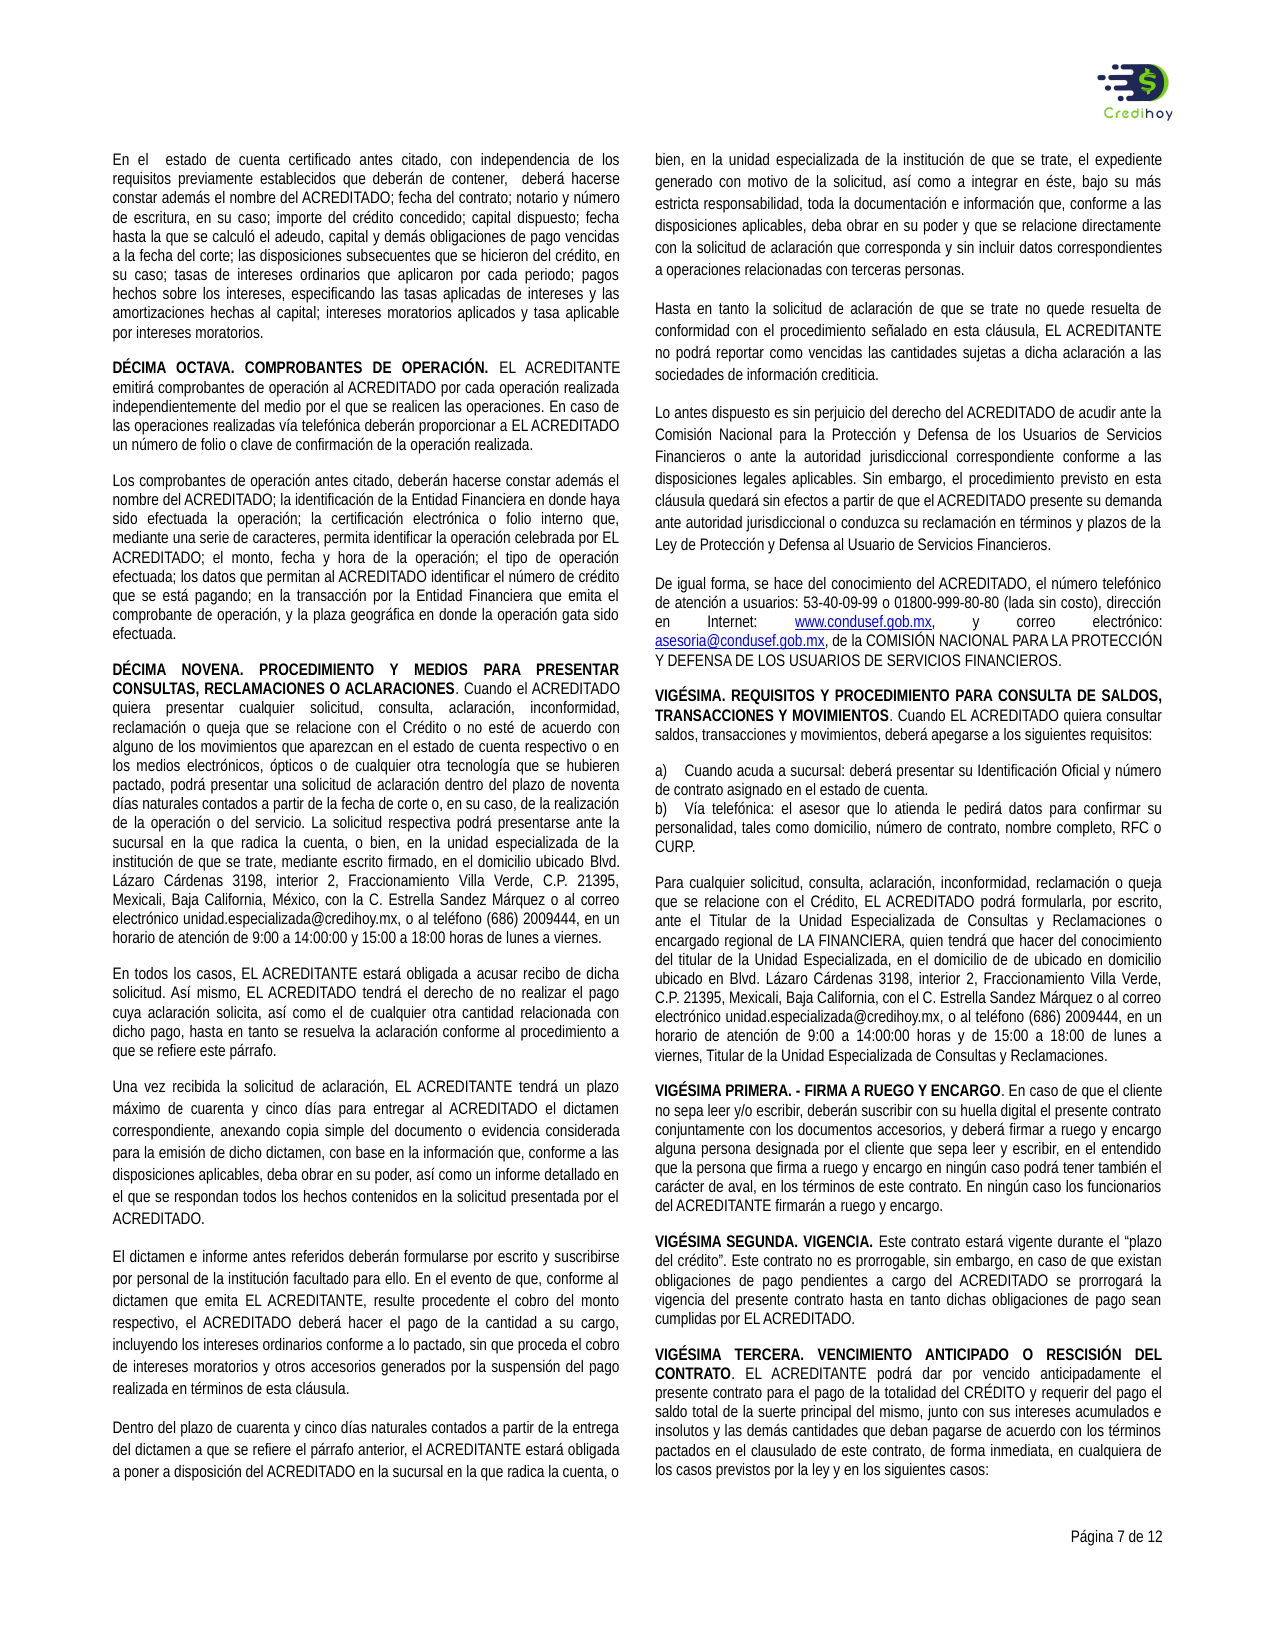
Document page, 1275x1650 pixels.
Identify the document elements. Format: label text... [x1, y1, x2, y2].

text DÉCIMA OCTAVA. COMPROBANTES DE OPERACIÓN. EL ACREDITANTE emitirá comprobantes de operación al ACREDITADO por cada operación realizada independientemente del medio por el que se realicen las operaciones. En caso de las operaciones realizadas vía telefónica deberán proporcionar a EL ACREDITADO un número de folio o clave de confirmación de la operación realizada. [112, 358, 620, 454]
text Dentro del plazo de cuarenta y cinco días naturales contados a partir de la entrega del dictamen a que se refiere el párrafo anterior, el ACREDITANTE estará obligada a poner a disposición del ACREDITADO en la sucursal en la que radica la cuenta, o [112, 1418, 620, 1481]
text El dictamen e informe antes referidos deberán formularse por escrito y suscribirse por personal de la institución facultado para ello. En el evento de que, conforme al dictamen que emita EL ACREDITANTE, resulte procedente el cobro del monto respectivo, el ACREDITADO deberá hacer el pago de la cantidad a su cargo, incluyendo los intereses ordinarios conforme a lo pactado, sin que proceda el cobro de intereses moratorios y otros accesorios generados por la suspensión del pago realizada en términos de esta cláusula. [112, 1247, 620, 1398]
list Cuando acuda a sucursal: deberá presentar su Identificación Oficial y número de contrato asignado en el estado de cuenta. [655, 760, 1162, 799]
text VIGÉSIMA. REQUISITOS Y PROCEDIMIENTO PARA CONSULTA DE SALDOS, TRANSACCIONES Y MOVIMIENTOS. Cuando EL ACREDITADO quiera consultar saldos, transacciones y movimientos, deberá apegarse a los siguientes requisitos: [655, 686, 1162, 744]
text Hasta en tanto la solicitud de aclaración de que se trate no quede resuelta de conformidad con el procedimiento señalado en esta cláusula, EL ACREDITANTE no podrá reportar como vencidas las cantidades sujetas a dicha aclaración a las sociedades de información crediticia. [655, 298, 1162, 384]
text Una vez recibida la solicitud de aclaración, EL ACREDITANTE tendrá un plazo máximo de cuarenta y cinco días para entregar al ACREDITADO el dictamen correspondiente, anexando copia simple del documento o evidencia considerada para la emisión de dicho dictamen, con base en la información que, conforme a las disposiciones aplicables, deba obrar en su poder, así como un informe detallado en el que se respondan todos los hechos contenidos en la solicitud presentada por el ACREDITADO. [112, 1077, 620, 1228]
text De igual forma, se hace del conocimiento del ACREDITADO, el número telefónico de atención a usuarios: 53-40-09-99 o 01800-999-80-80 (lada sin costo), dirección en Internet: www.condusef.gob.mx, y correo electrónico: asesoria@condusef.gob.mx, de la COMISIÓN NACIONAL PARA LA PROTECCIÓN Y DEFENSA DE LOS USUARIOS DE SERVICIOS FINANCIEROS. [655, 574, 1162, 669]
text En todos los casos, EL ACREDITANTE estará obligada a acusar recibo de dicha solicitud. Así mismo, EL ACREDITADO tendrá el derecho de no realizar el pago cuya aclaración solicita, así como el de cualquier otra cantidad relacionada con dicho pago, hasta en tanto se resuelva la aclaración conforme al procedimiento a que se refiere este párrafo. [112, 964, 620, 1060]
text VIGÉSIMA TERCERA. VENCIMIENTO ANTICIPADO O RESCISIÓN DEL CONTRATO. EL ACREDITANTE podrá dar por vencido anticipadamente el presente contrato para el pago de la totalidad del CRÉDITO y requerir del pago el saldo total de la suerte principal del mismo, junto con sus intereses acumulados e insolutos y las demás cantidades que deban pagarse de acuerdo con los términos pactados en el clausulado de este contrato, de forma inmediata, en cualquiera de los casos previstos por la ley y en los siguientes casos: [655, 1344, 1162, 1479]
text Para cualquier solicitud, consulta, aclaración, inconformidad, reclamación o queja que se relacione con el Crédito, EL ACREDITADO podrá formularla, por escrito, ante el Titular de la Unidad Especializada de Consultas y Reclamaciones o encargado regional de LA FINANCIERA, quien tendrá que hacer del conocimiento del titular de la Unidad Especializada, en el domicilio de de ubicado en domicilio ubicado en Blvd. Lázaro Cárdenas 3198, interior 2, Fraccionamiento Villa Verde, C.P. 21395, Mexicali, Baja California, con el C. Estrella Sandez Márquez o al correo electrónico unidad.especializada@credihoy.mx, o al teléfono (686) 2009444, en un horario de atención de 9:00 a 14:00:00 horas y de 15:00 a 18:00 de lunes a viernes, Titular de la Unidad Especializada de Consultas y Reclamaciones. [655, 873, 1162, 1064]
text VIGÉSIMA PRIMERA. - FIRMA A RUEGO Y ENCARGO. En caso de que el cliente no sepa leer y/o escribir, deberán suscribir con su huella digital el presente contrato conjuntamente con los documentos accesorios, y deberá firmar a ruego y encargo alguna persona designada por el cliente que sepa leer y escribir, en el entendido que la persona que firma a ruego y encargo en ningún caso podrá tener también el carácter de aval, en los términos de este contrato. En ningún caso los funcionarios del ACREDITANTE firmarán a ruego y encargo. [655, 1081, 1162, 1215]
text VIGÉSIMA SEGUNDA. VIGENCIA. Este contrato estará vigente durante el “plazo del crédito”. Este contrato no es prorrogable, sin embargo, en caso de que existan obligaciones de pago pendientes a cargo del ACREDITADO se prorrogará la vigencia del presente contrato hasta en tanto dichas obligaciones de pago sean cumplidas por EL ACREDITADO. [655, 1232, 1162, 1328]
text En el estado de cuenta certificado antes citado, con independencia de los requisitos previamente establecidos que deberán de contener, deberá hacerse constar además el nombre del ACREDITADO; fecha del contrato; notario y número de escritura, en su caso; importe del crédito concedido; capital dispuesto; fecha hasta la que se calculó el adeudo, capital y demás obligaciones de pago vencidas a la fecha del corte; las disposiciones subsecuentes que se hicieron del crédito, en su caso; tasas de intereses ordinarios que aplicaron por cada periodo; pagos hechos sobre los intereses, especificando las tasas aplicadas de intereses y las amortizaciones hechas al capital; intereses moratorios aplicados y tasa aplicable por intereses moratorios. [112, 150, 620, 342]
text Los comprobantes de operación antes citado, deberán hacerse constar además el nombre del ACREDITADO; la identificación de la Entidad Financiera en donde haya sido efectuada la operación; la certificación electrónica o folio interno que, mediante una serie de caracteres, permita identificar la operación celebrada por EL ACREDITADO; el monto, fecha y hora de la operación; el tipo de operación efectuada; los datos que permitan al ACREDITADO identificar el número de crédito que se está pagando; en la transacción por la Entidad Financiera que emita el comprobante de operación, y la plaza geográfica en donde la operación gata sido efectuada. [112, 471, 620, 643]
text DÉCIMA NOVENA. PROCEDIMIENTO Y MEDIOS PARA PRESENTAR CONSULTAS, RECLAMACIONES O ACLARACIONES. Cuando el ACREDITADO quiera presentar cualquier solicitud, consulta, aclaración, inconformidad, reclamación o queja que se relacione con el Crédito o no esté de acuerdo con alguno de los movimientos que aparezcan en el estado de cuenta respectivo o en los medios electrónicos, ópticos o de cualquier otra tecnología que se hubieren pactado, podrá presentar una solicitud de aclaración dentro del plazo de noventa días naturales contados a partir de la fecha de corte o, en su caso, de la realización de la operación o del servicio. La solicitud respectiva podrá presentarse ante la sucursal en la que radica la cuenta, o bien, en la unidad especializada de la institución de que se trate, mediante escrito firmado, en el domicilio ubicado Blvd. Lázaro Cárdenas 3198, interior 2, Fraccionamiento Villa Verde, C.P. 21395, Mexicali, Baja California, México, con la C. Estrella Sandez Márquez o al correo electrónico unidad.especializada@credihoy.mx, o al teléfono (686) 2009444, en un horario de atención de 9:00 a 14:00:00 y 15:00 a 18:00 horas de lunes a viernes. [112, 660, 620, 947]
text Lo antes dispuesto es sin perjuicio del derecho del ACREDITADO de acudir ante la Comisión Nacional para la Protección y Defensa de los Usuarios de Servicios Financieros o ante la autoridad jurisdiccional correspondiente conforme a las disposiciones legales aplicables. Sin embargo, el procedimiento previsto en esta cláusula quedará sin efectos a partir de que el ACREDITADO presente su demanda ante autoridad jurisdiccional o conduzca su reclamación en términos y plazos de la Ley de Protección y Defensa al Usuario de Servicios Financieros. [655, 403, 1162, 554]
text bien, en la unidad especializada de la institución de que se trate, el expediente generado con motivo de la solicitud, así como a integrar en éste, bajo su más estricta responsabilidad, toda la documentación e información que, conforme a las disposiciones aplicables, deba obrar en su poder y que se relacione directamente con la solicitud de aclaración que corresponda y sin incluir datos correspondientes a operaciones relacionadas con terceras personas. [655, 150, 1162, 279]
picture [1097, 64, 1173, 121]
list Vía telefónica: el asesor que lo atienda le pedirá datos para confirmar su personalidad, tales como domicilio, número de contrato, nombre completo, RFC o CURP. [655, 799, 1162, 856]
